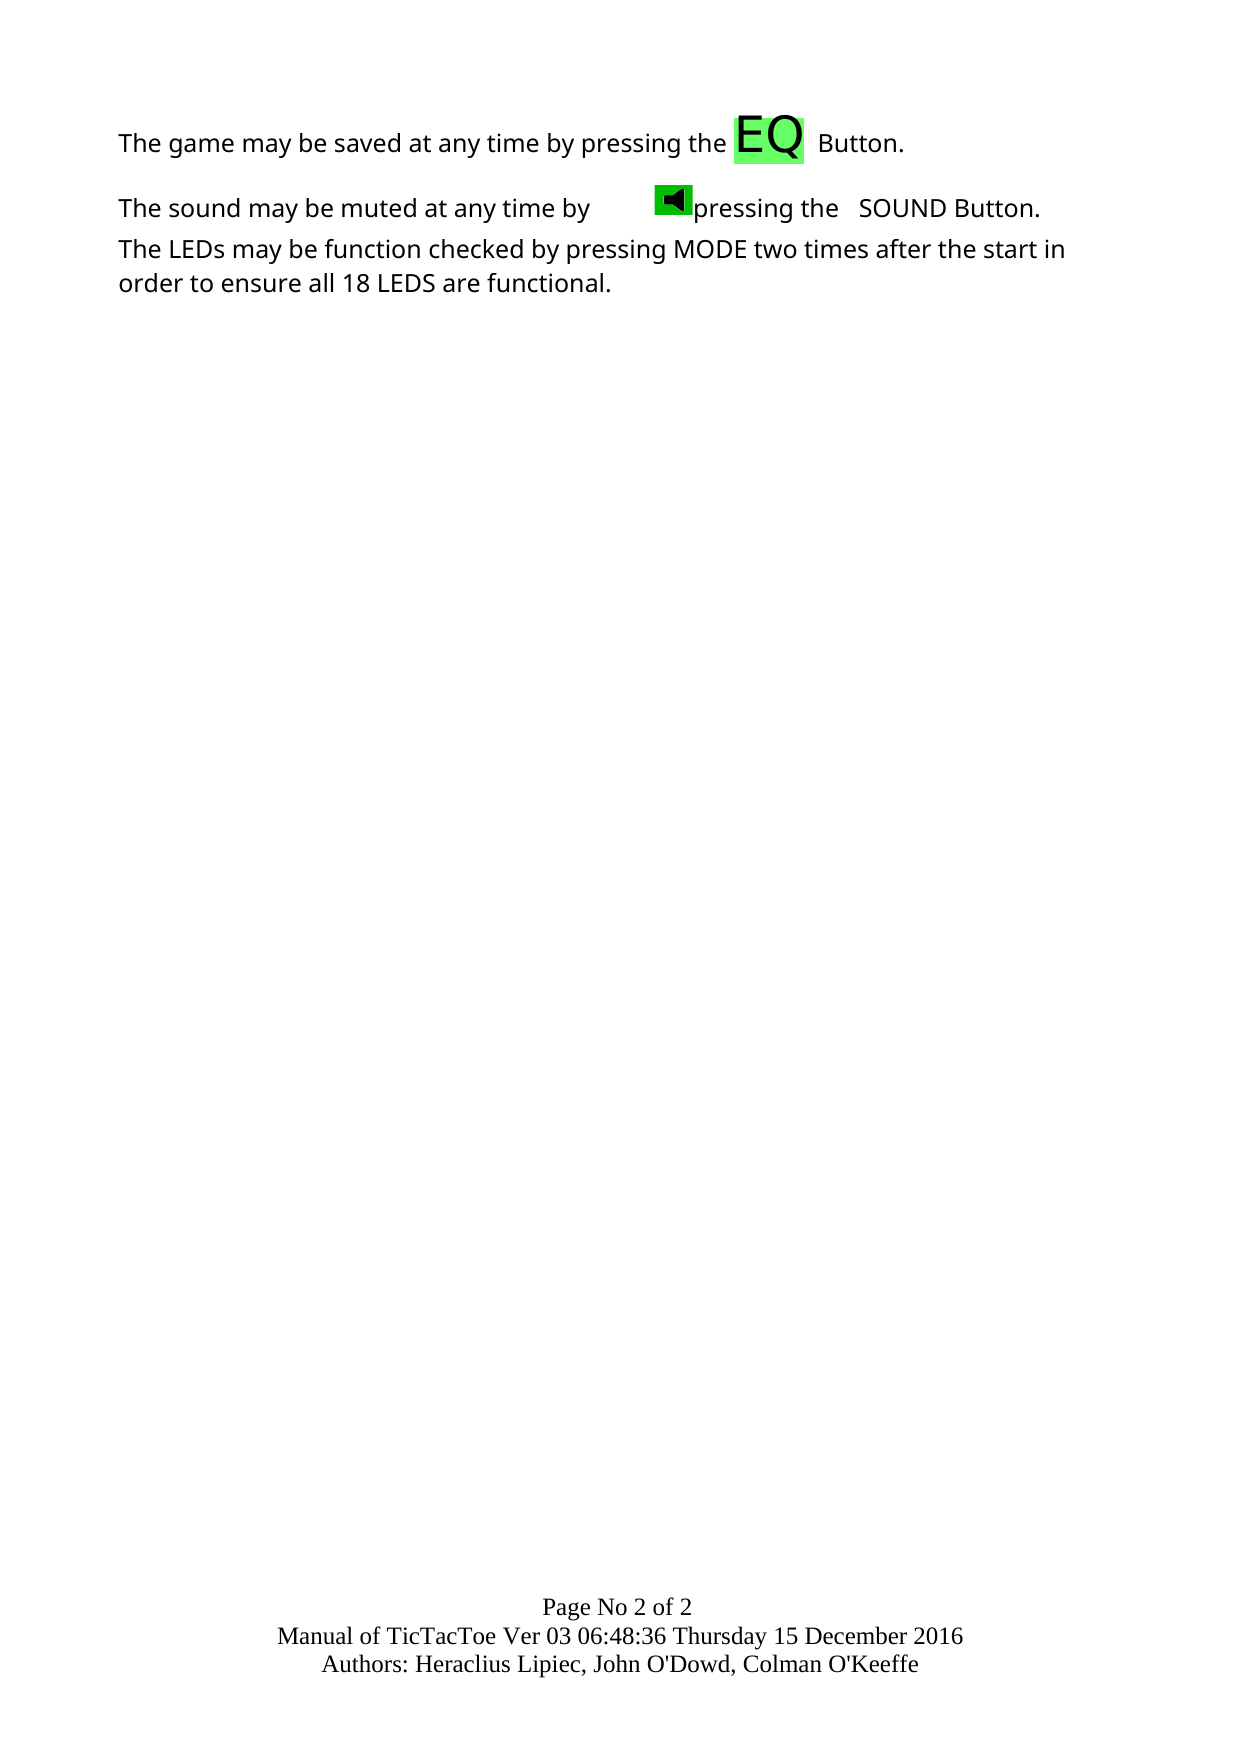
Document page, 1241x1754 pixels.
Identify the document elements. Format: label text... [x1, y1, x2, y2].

text The game may be saved at any time by pressing the EQ Button. [118, 118, 1122, 164]
text The LEDs may be function checked by pressing MODE two times after the start in order to ensure all 18 LEDS are functional. [118, 232, 1122, 300]
picture [654, 185, 693, 215]
text The sound may be muted at any time by pressing the SOUND Button. [118, 164, 1122, 232]
